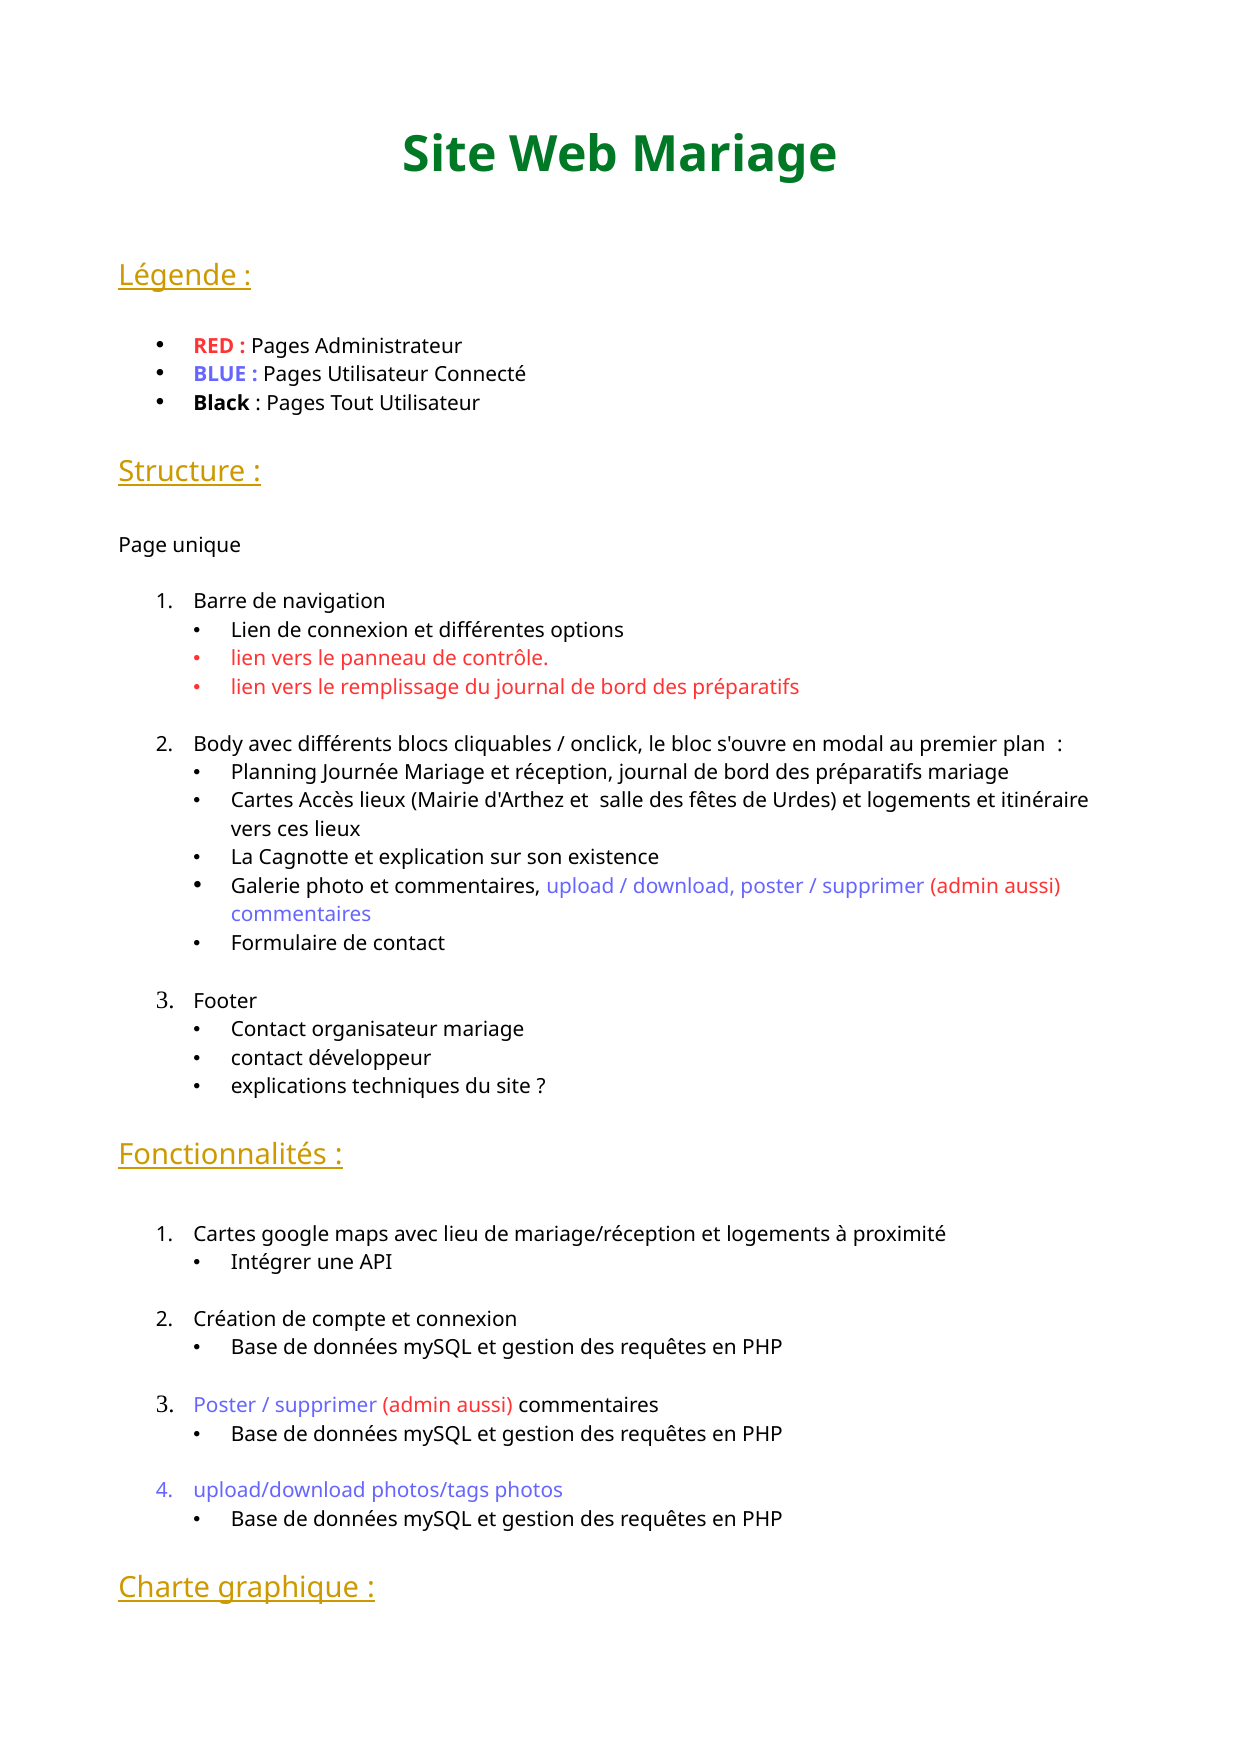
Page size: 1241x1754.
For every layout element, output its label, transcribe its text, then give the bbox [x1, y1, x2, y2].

list Cartes Accès lieux (Mairie d'Arthez et salle des fêtes de Urdes) et logements et itinéraire vers ces lieux [193, 786, 1122, 842]
text Page unique [118, 530, 1122, 558]
list contact développeur [193, 1043, 1122, 1071]
list Body avec différents blocs cliquables / onclick, le bloc s'ouvre en modal au premier plan : [156, 729, 1122, 757]
list Contact organisateur mariage [193, 1014, 1122, 1043]
list Black : Pages Tout Utilisateur [156, 388, 1122, 416]
list Footer [156, 985, 1122, 1014]
list lien vers le panneau de contrôle. [193, 643, 1122, 672]
list La Cagnotte et explication sur son existence [193, 842, 1122, 871]
list BLUE : Pages Utilisateur Connecté [156, 359, 1122, 388]
text Légende : [118, 254, 1122, 294]
list Poster / supprimer (admin aussi) commentaires [156, 1389, 1122, 1419]
list Création de compte et connexion [156, 1304, 1122, 1332]
list Planning Journée Mariage et réception, journal de bord des préparatifs mariage [193, 757, 1122, 786]
list upload/download photos/tags photos [156, 1476, 1122, 1504]
list RED : Pages Administrateur [156, 331, 1122, 359]
text Site Web Mariage [118, 118, 1122, 186]
list Cartes google maps avec lieu de mariage/réception et logements à proximité [156, 1219, 1122, 1247]
list explications techniques du site ? [193, 1071, 1122, 1099]
list Base de données mySQL et gestion des requêtes en PHP [193, 1332, 1122, 1361]
list Barre de navigation [156, 587, 1122, 615]
list Galerie photo et commentaires, upload / download, poster / supprimer (admin aussi) commentaires [193, 871, 1122, 928]
list Base de données mySQL et gestion des requêtes en PHP [193, 1504, 1122, 1532]
list Base de données mySQL et gestion des requêtes en PHP [193, 1419, 1122, 1447]
list lien vers le remplissage du journal de bord des préparatifs [193, 672, 1122, 700]
text Structure : [118, 450, 1122, 490]
text Charte graphique : [118, 1567, 1122, 1606]
list Intégrer une API [193, 1247, 1122, 1276]
list Lien de connexion et différentes options [193, 615, 1122, 643]
list Formulaire de contact [193, 928, 1122, 956]
text Fonctionnalités : [118, 1133, 1122, 1173]
